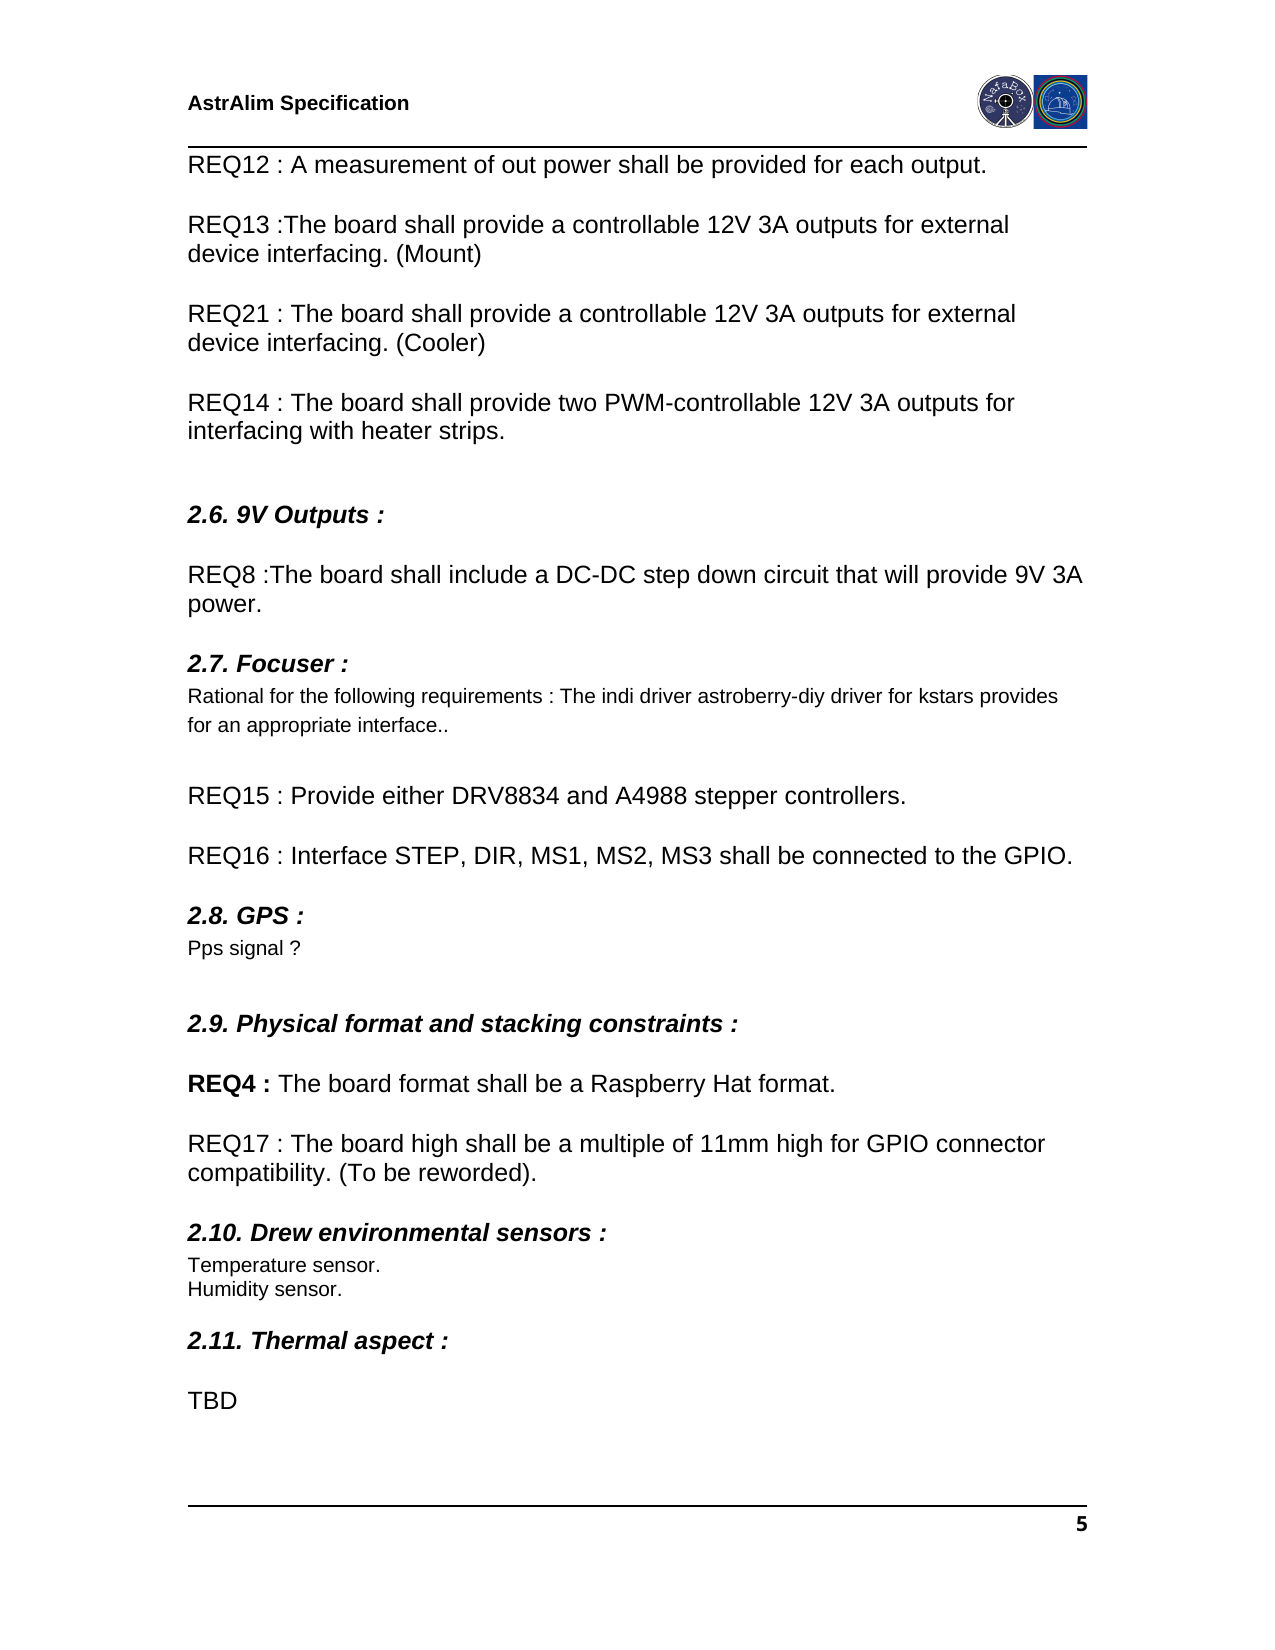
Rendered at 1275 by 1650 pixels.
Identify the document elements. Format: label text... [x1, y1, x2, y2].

picture [977, 75, 1088, 129]
subtitle REQ16 : Interface STEP, DIR, MS1, MS2, MS3 shall be connected to the GPIO. [187, 841, 1087, 870]
text Temperature sensor. [187, 1253, 1087, 1277]
text Rational for the following requirements : The indi driver astroberry-diy driver for kstars provides for an appropriate interface.. [187, 684, 1087, 737]
subtitle REQ13 :The board shall provide a controllable 12V 3A outputs for external device interfacing. (Mount) [187, 210, 1087, 267]
subtitle Thermal aspect : [187, 1326, 1087, 1354]
subtitle Drew environmental sensors : [187, 1218, 1087, 1246]
text Humidity sensor. [187, 1277, 1087, 1301]
subtitle TBD [187, 1386, 1087, 1414]
subtitle REQ12 : A measurement of out power shall be provided for each output. [187, 150, 1087, 179]
subtitle REQ15 : Provide either DRV8834 and A4988 stepper controllers. [187, 781, 1087, 810]
subtitle REQ17 : The board high shall be a multiple of 11mm high for GPIO connector compatibility. (To be reworded). [187, 1129, 1087, 1186]
subtitle Focuser : [187, 649, 1087, 678]
text Pps signal ? [187, 936, 1087, 960]
subtitle REQ21 : The board shall provide a controllable 12V 3A outputs for external device interfacing. (Cooler) [187, 299, 1087, 356]
subtitle GPS : [187, 901, 1087, 930]
subtitle REQ4 : The board format shall be a Raspberry Hat format. [187, 1069, 1087, 1098]
subtitle REQ14 : The board shall provide two PWM-controllable 12V 3A outputs for interfacing with heater strips. [187, 387, 1087, 445]
subtitle REQ8 :The board shall include a DC-DC step down circuit that will provide 9V 3A power. [187, 560, 1087, 618]
subtitle Physical format and stacking constraints : [187, 1009, 1087, 1038]
subtitle 9V Outputs : [187, 500, 1087, 529]
